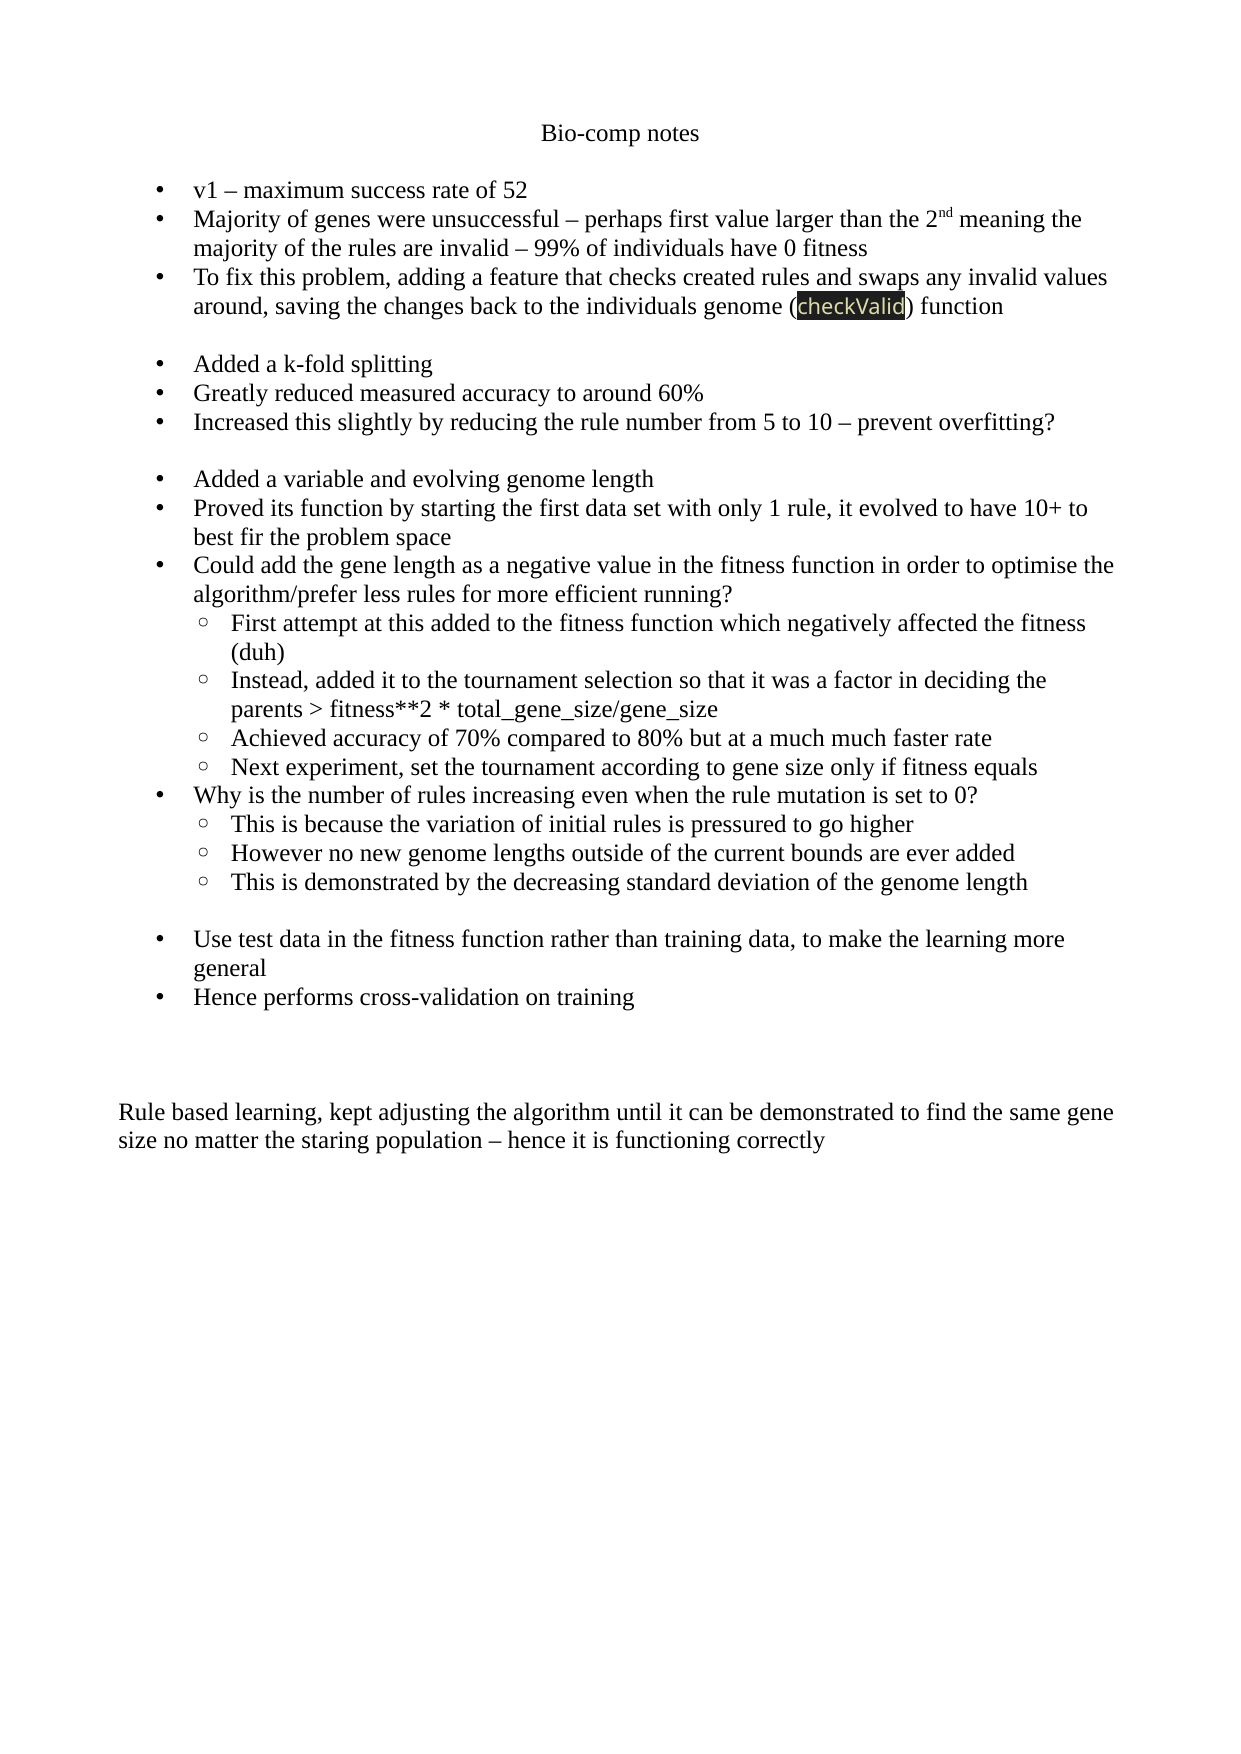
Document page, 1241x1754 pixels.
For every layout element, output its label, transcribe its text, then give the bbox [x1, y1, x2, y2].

list Achieved accuracy of 70% compared to 80% but at a much much faster rate [193, 723, 1122, 752]
list Added a k-fold splitting [156, 349, 1122, 378]
list Majority of genes were unsuccessful – perhaps first value larger than the 2nd meaning the majority of the rules are invalid – 99% of individuals have 0 fitness [156, 204, 1122, 262]
list Added a variable and evolving genome length [156, 464, 1122, 493]
list v1 – maximum success rate of 52 [156, 176, 1122, 204]
list This is because the variation of initial rules is pressured to go higher [193, 809, 1122, 838]
list Instead, added it to the tournament selection so that it was a factor in deciding the parents > fitness**2 * total_gene_size/gene_size [193, 665, 1122, 723]
list First attempt at this added to the fitness function which negatively affected the fitness (duh) [193, 608, 1122, 665]
list To fix this problem, adding a feature that checks created rules and swaps any invalid values around, saving the changes back to the individuals genome (checkValid) function [156, 262, 1122, 320]
text Rule based learning, kept adjusting the algorithm until it can be demonstrated to find the same gene size no matter the staring population – hence it is functioning correctly [118, 1097, 1122, 1154]
list Next experiment, set the tournament according to gene size only if fitness equals [193, 752, 1122, 780]
text Bio-comp notes [118, 118, 1122, 147]
list However no new genome lengths outside of the current bounds are ever added [193, 838, 1122, 867]
list Increased this slightly by reducing the rule number from 5 to 10 – prevent overfitting? [156, 407, 1122, 435]
list Use test data in the fitness function rather than training data, to make the learning more general [156, 924, 1122, 982]
list Could add the gene length as a negative value in the fitness function in order to optimise the algorithm/prefer less rules for more efficient running? [156, 550, 1122, 608]
list Proved its function by starting the first data set with only 1 rule, it evolved to have 10+ to best fir the problem space [156, 493, 1122, 550]
list Greatly reduced measured accuracy to around 60% [156, 378, 1122, 407]
list Why is the number of rules increasing even when the rule mutation is set to 0? [156, 780, 1122, 809]
list Hence performs cross-validation on training [156, 982, 1122, 1010]
list This is demonstrated by the decreasing standard deviation of the genome length [193, 867, 1122, 895]
